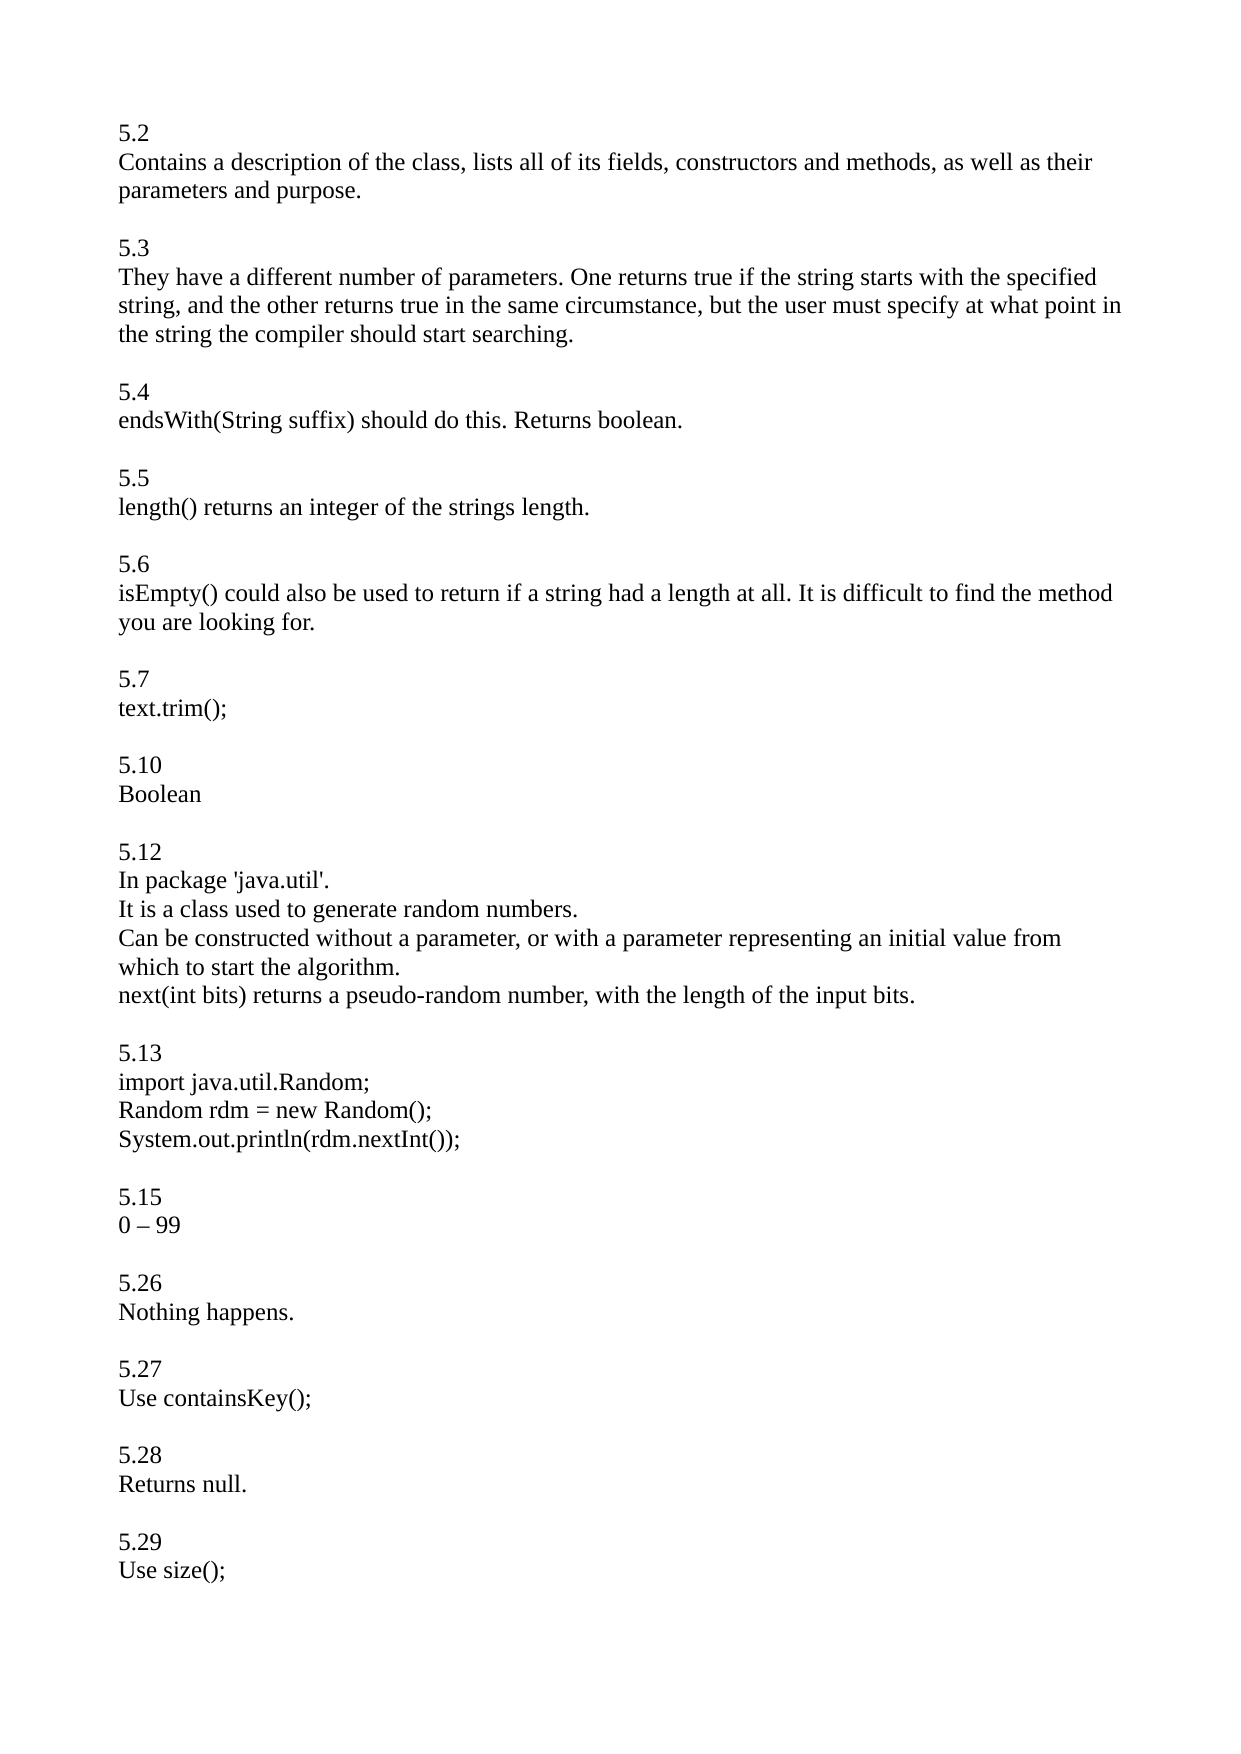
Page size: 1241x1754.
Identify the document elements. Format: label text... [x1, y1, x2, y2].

text 5.6 [118, 549, 1122, 578]
text 0 – 99 [118, 1211, 1122, 1239]
text 5.29 [118, 1527, 1122, 1556]
text 5.10 [118, 751, 1122, 779]
text text.trim(); [118, 693, 1122, 722]
text 5.28 [118, 1441, 1122, 1469]
text 5.3 [118, 233, 1122, 262]
text Nothing happens. [118, 1297, 1122, 1326]
text They have a different number of parameters. One returns true if the string starts with the specified string, and the other returns true in the same circumstance, but the user must specify at what point in the string the compiler should start searching. [118, 262, 1122, 348]
text import java.util.Random; [118, 1067, 1122, 1096]
text 5.12 [118, 837, 1122, 866]
text Boolean [118, 779, 1122, 808]
text 5.27 [118, 1354, 1122, 1383]
text 5.15 [118, 1182, 1122, 1211]
text 5.5 [118, 463, 1122, 492]
text System.out.println(rdm.nextInt()); [118, 1124, 1122, 1153]
text Random rdm = new Random(); [118, 1096, 1122, 1124]
text It is a class used to generate random numbers. [118, 894, 1122, 923]
text next(int bits) returns a pseudo-random number, with the length of the input bits. [118, 981, 1122, 1009]
text In package 'java.util'. [118, 866, 1122, 894]
text isEmpty() could also be used to return if a string had a length at all. It is difficult to find the method you are looking for. [118, 578, 1122, 636]
text 5.4 [118, 377, 1122, 406]
text 5.2 [118, 118, 1122, 147]
text Can be constructed without a parameter, or with a parameter representing an initial value from which to start the algorithm. [118, 923, 1122, 981]
text Contains a description of the class, lists all of its fields, constructors and methods, as well as their parameters and purpose. [118, 147, 1122, 204]
text 5.7 [118, 664, 1122, 693]
text Use size(); [118, 1556, 1122, 1584]
text 5.26 [118, 1268, 1122, 1297]
text Use containsKey(); [118, 1383, 1122, 1412]
text length() returns an integer of the strings length. [118, 492, 1122, 521]
text 5.13 [118, 1038, 1122, 1067]
text Returns null. [118, 1469, 1122, 1498]
text endsWith(String suffix) should do this. Returns boolean. [118, 406, 1122, 434]
